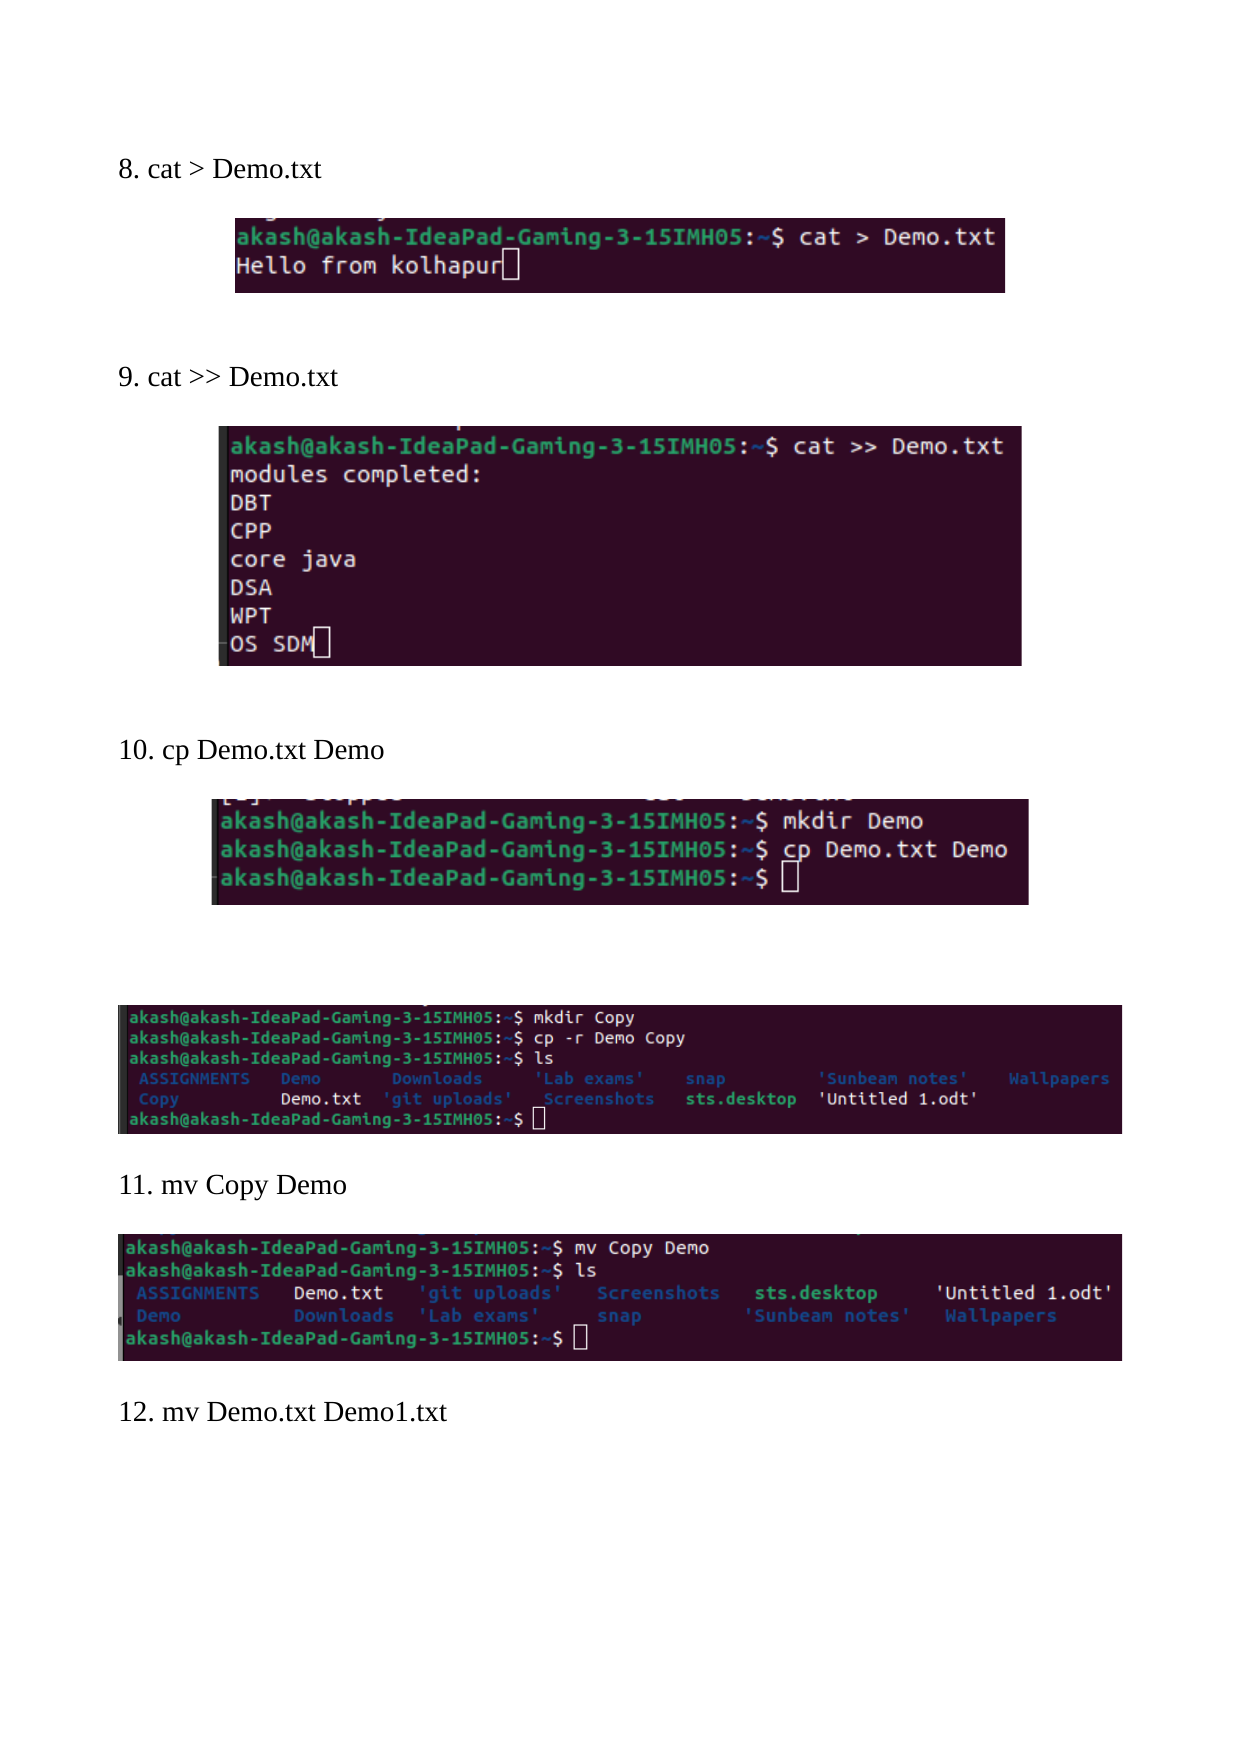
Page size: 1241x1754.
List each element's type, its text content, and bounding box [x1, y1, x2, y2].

text 9. cat >> Demo.txt [118, 359, 1122, 393]
picture [118, 1005, 1123, 1134]
text 12. mv Demo.txt Demo1.txt [118, 1394, 1122, 1428]
text 11. mv Copy Demo [118, 1167, 1122, 1201]
picture [218, 426, 1022, 666]
text 8. cat > Demo.txt [118, 152, 1122, 185]
picture [211, 799, 1029, 905]
picture [235, 218, 1006, 293]
picture [118, 1234, 1123, 1361]
text 10. cp Demo.txt Demo [118, 732, 1122, 766]
